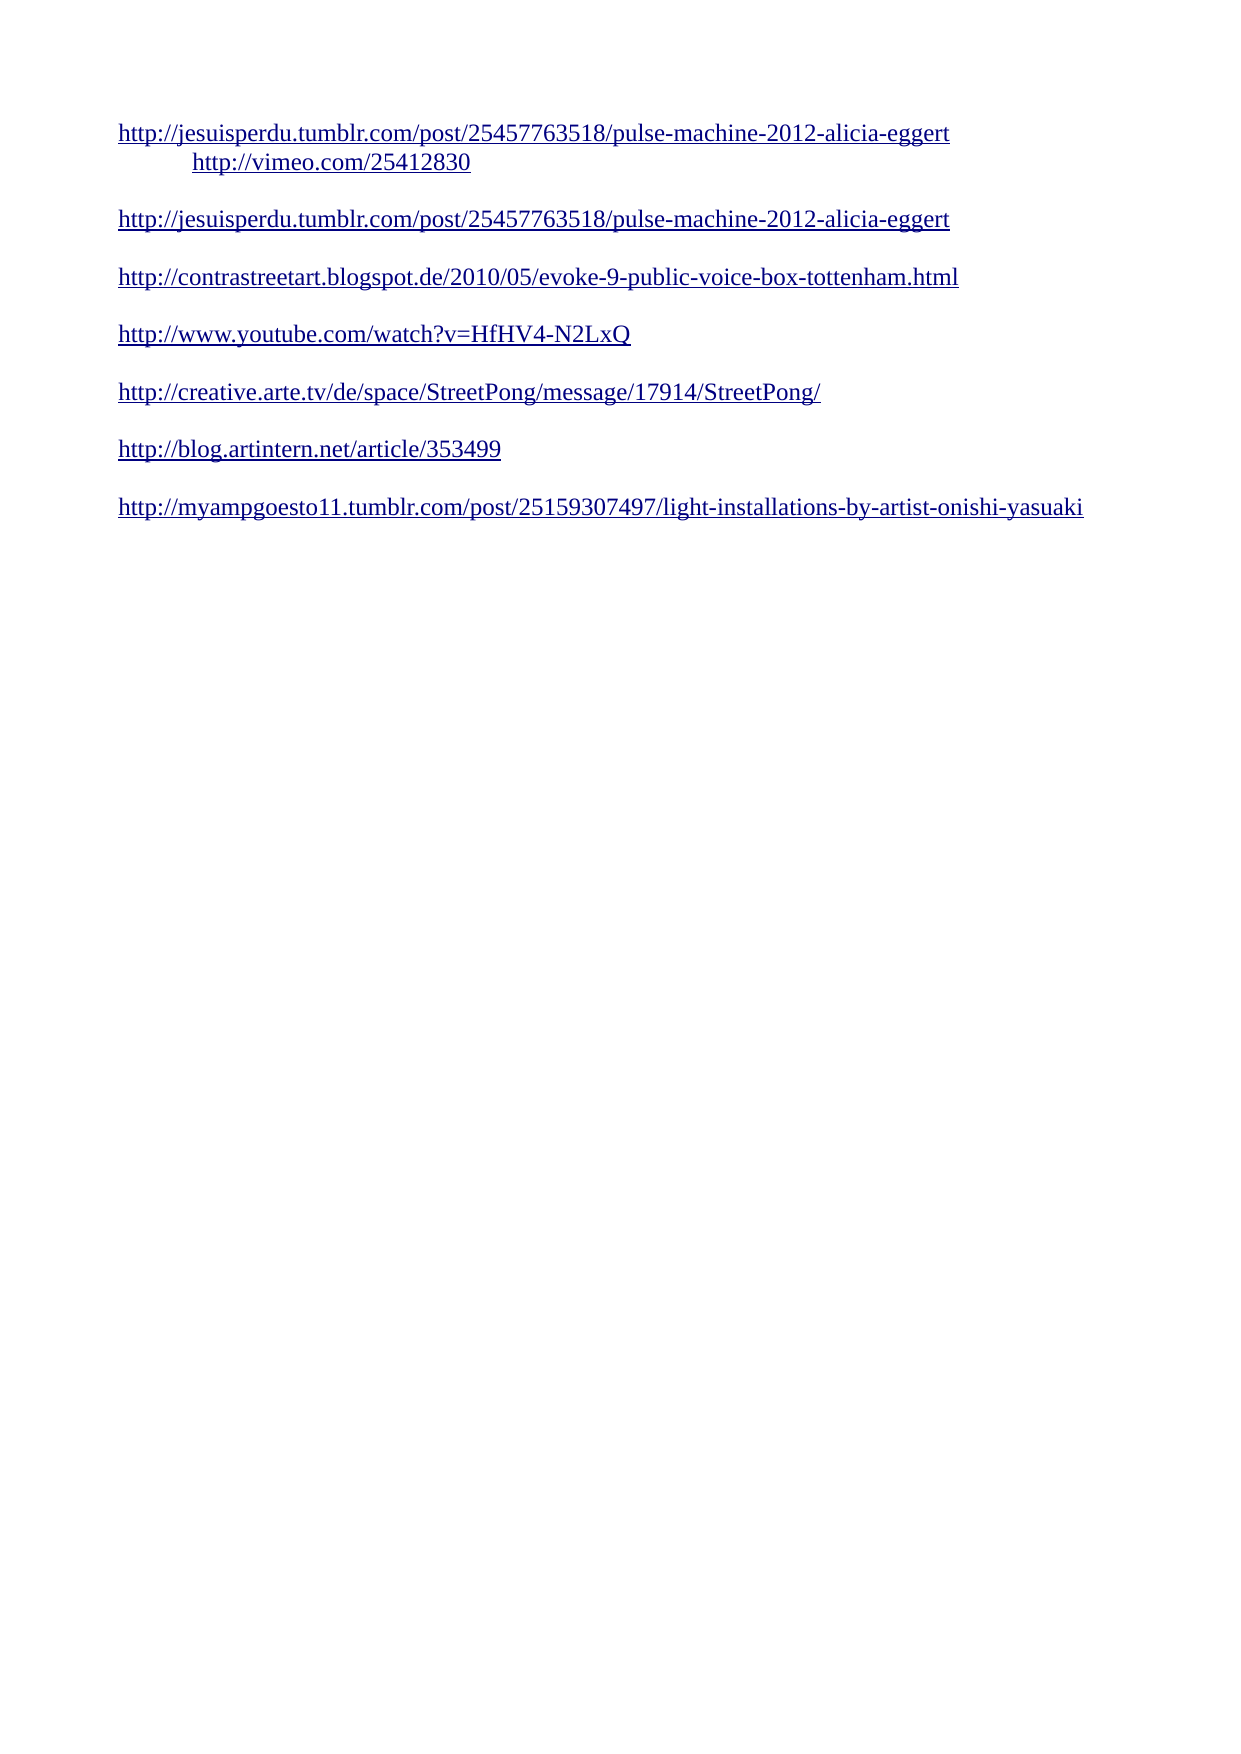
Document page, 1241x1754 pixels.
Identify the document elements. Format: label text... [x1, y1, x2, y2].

text http://jesuisperdu.tumblr.com/post/25457763518/pulse-machine-2012-alicia-eggert [118, 204, 1122, 233]
text http://jesuisperdu.tumblr.com/post/25457763518/pulse-machine-2012-alicia-eggert [118, 118, 1122, 147]
text http://blog.artintern.net/article/353499 [118, 434, 1122, 463]
text http://myampgoesto11.tumblr.com/post/25159307497/light-installations-by-artist-onishi-yasuaki [118, 492, 1122, 521]
text http://contrastreetart.blogspot.de/2010/05/evoke-9-public-voice-box-tottenham.html [118, 262, 1122, 291]
text http://www.youtube.com/watch?v=HfHV4-N2LxQ [118, 319, 1122, 348]
text http://vimeo.com/25412830 [118, 147, 1122, 176]
text http://creative.arte.tv/de/space/StreetPong/message/17914/StreetPong/ [118, 377, 1122, 406]
